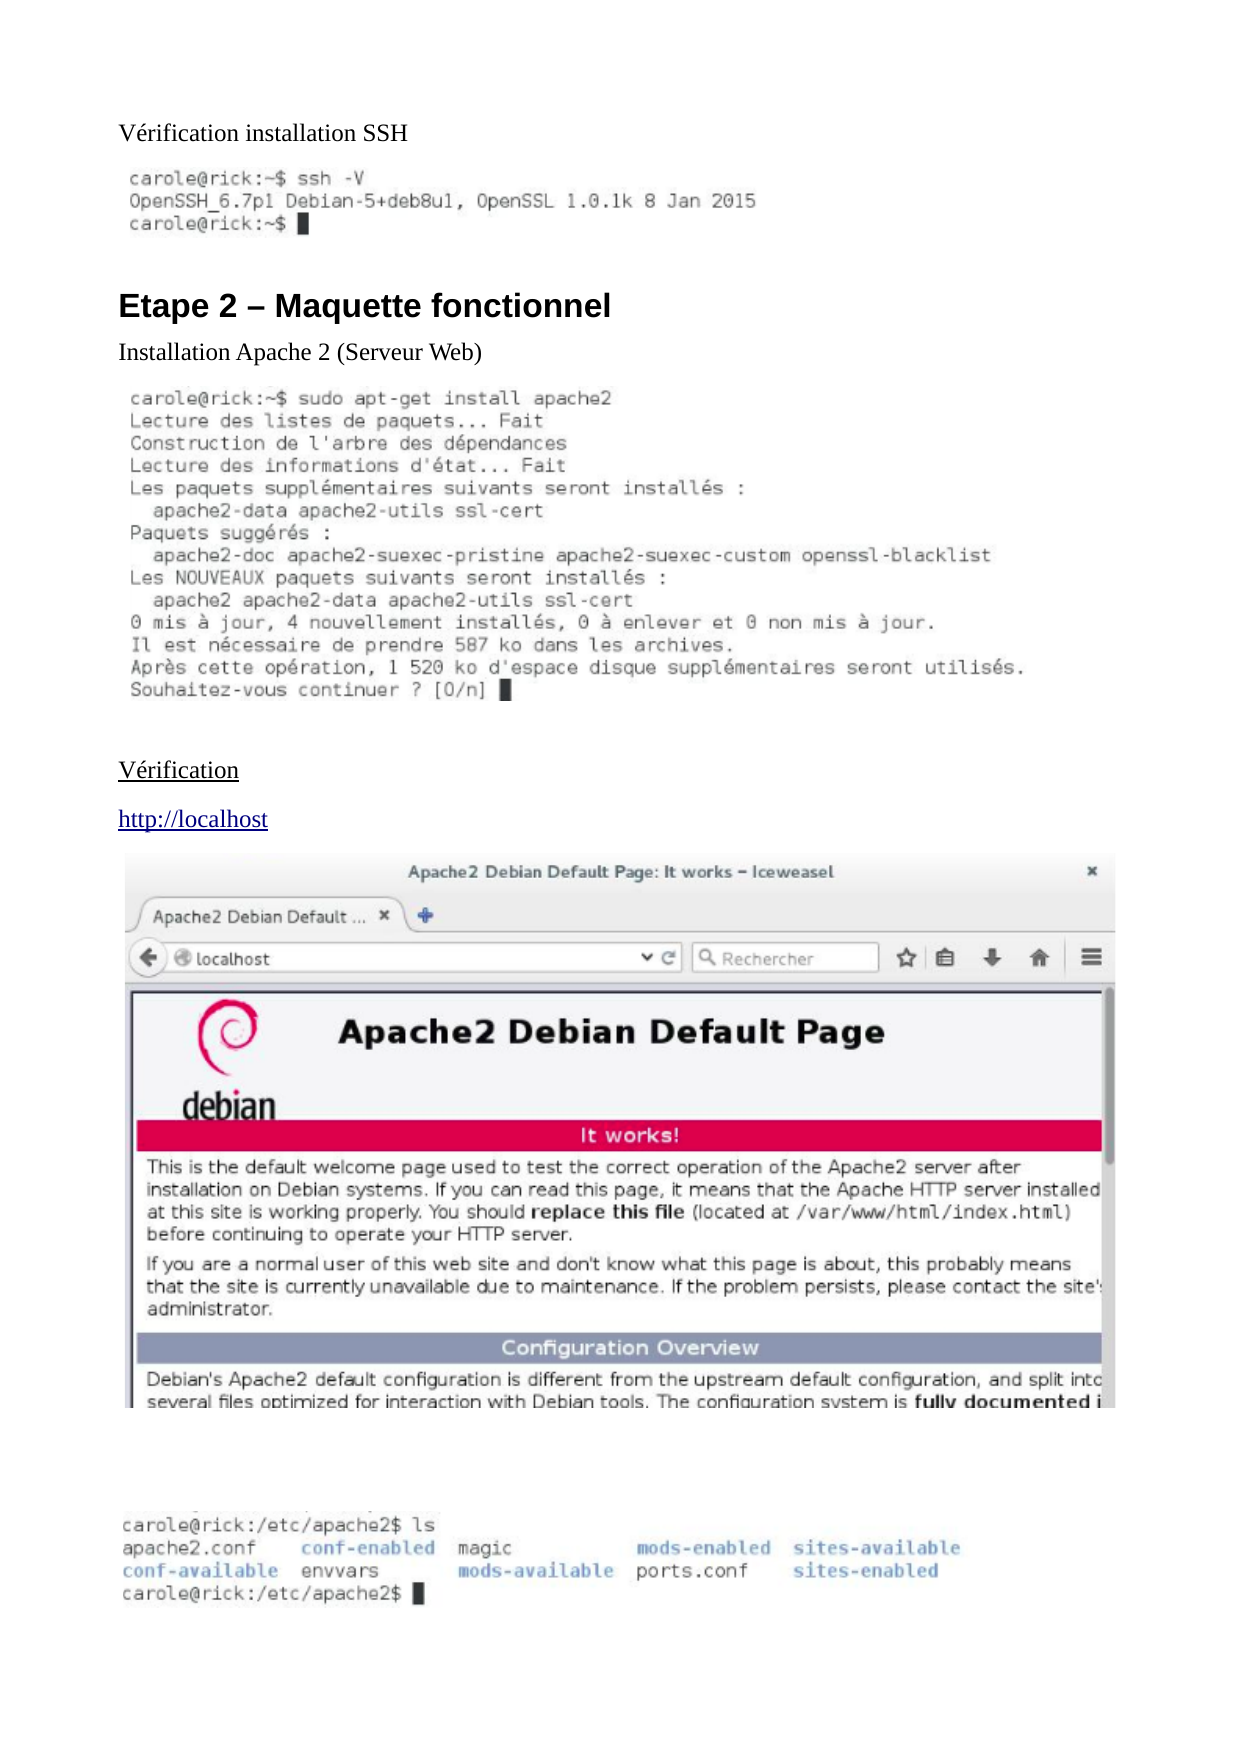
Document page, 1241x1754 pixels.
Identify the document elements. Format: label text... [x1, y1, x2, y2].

text Vérification installation SSH [118, 118, 1122, 147]
picture [123, 1511, 970, 1608]
text Installation Apache 2 (Serveur Web) [118, 337, 1122, 366]
picture [124, 853, 1116, 1408]
text Vérification [118, 755, 1122, 784]
picture [130, 386, 1035, 701]
text http://localhost [118, 804, 1122, 833]
picture [129, 167, 774, 238]
subtitle Etape 2 – Maquette fonctionnel [118, 286, 1122, 325]
